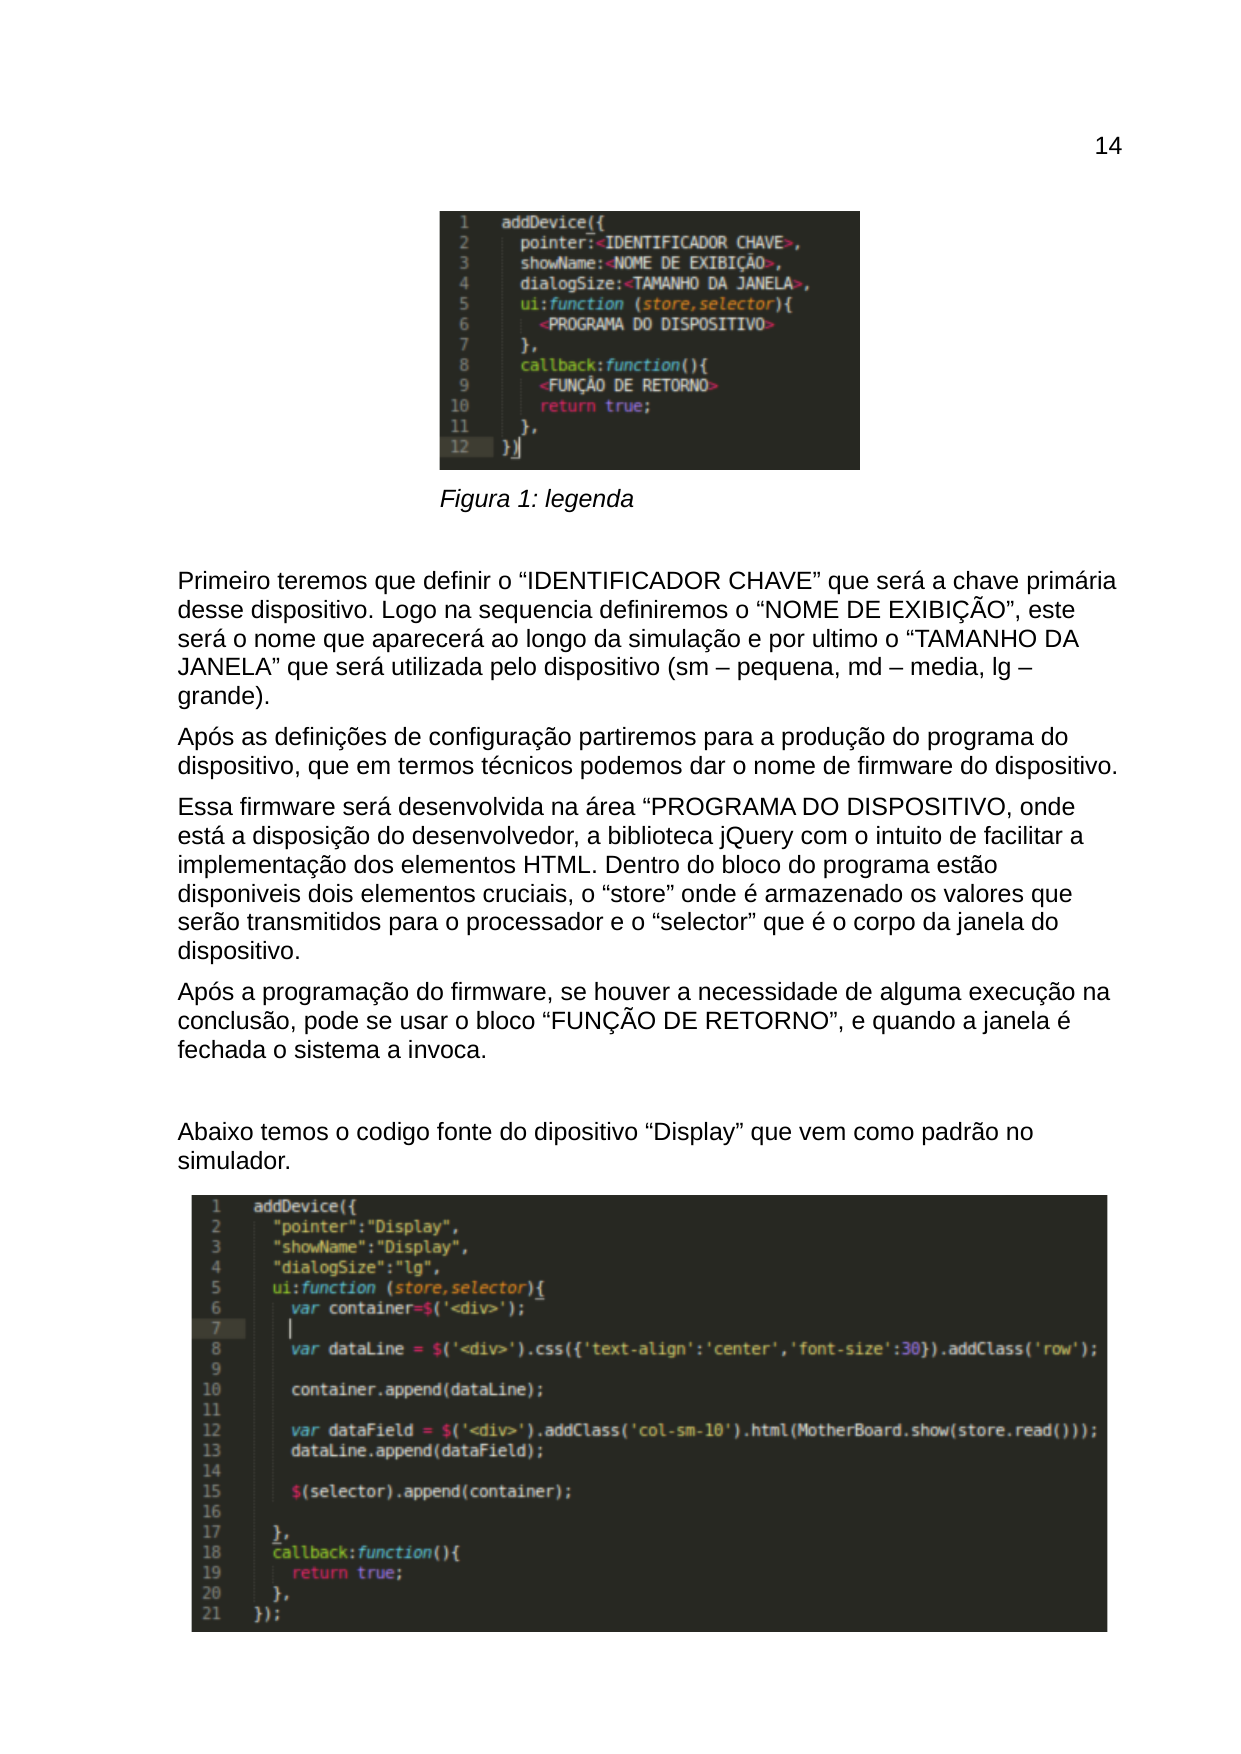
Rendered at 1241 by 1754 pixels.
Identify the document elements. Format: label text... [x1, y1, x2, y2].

text Abaixo temos o codigo fonte do dipositivo “Display” que vem como padrão no simulador. [177, 1117, 1122, 1175]
text Essa firmware será desenvolvida na área “PROGRAMA DO DISPOSITIVO, onde está a disposição do desenvolvedor, a biblioteca jQuery com o intuito de facilitar a implementação dos elementos HTML. Dentro do bloco do programa estão disponiveis dois elementos cruciais, o “store” onde é armazenado os valores que serão transmitidos para o processador e o “selector” que é o corpo da janela do dispositivo. [177, 792, 1122, 965]
text Após a programação do firmware, se houver a necessidade de alguma execução na conclusão, pode se usar o bloco “FUNÇÃO DE RETORNO”, e quando a janela é fechada o sistema a invoca. [177, 977, 1122, 1063]
text Figura 1: legenda [439, 470, 860, 512]
picture [439, 211, 860, 470]
text Após as definições de configuração partiremos para a produção do programa do dispositivo, que em termos técnicos podemos dar o nome de firmware do dispositivo. [177, 722, 1122, 780]
text Primeiro teremos que definir o “IDENTIFICADOR CHAVE” que será a chave primária desse dispositivo. Logo na sequencia definiremos o “NOME DE EXIBIÇÃO”, este será o nome que aparecerá ao longo da simulação e por ultimo o “TAMANHO DA JANELA” que será utilizada pelo dispositivo (sm – pequena, md – media, lg – grande). [177, 566, 1122, 710]
picture [191, 1195, 1108, 1632]
